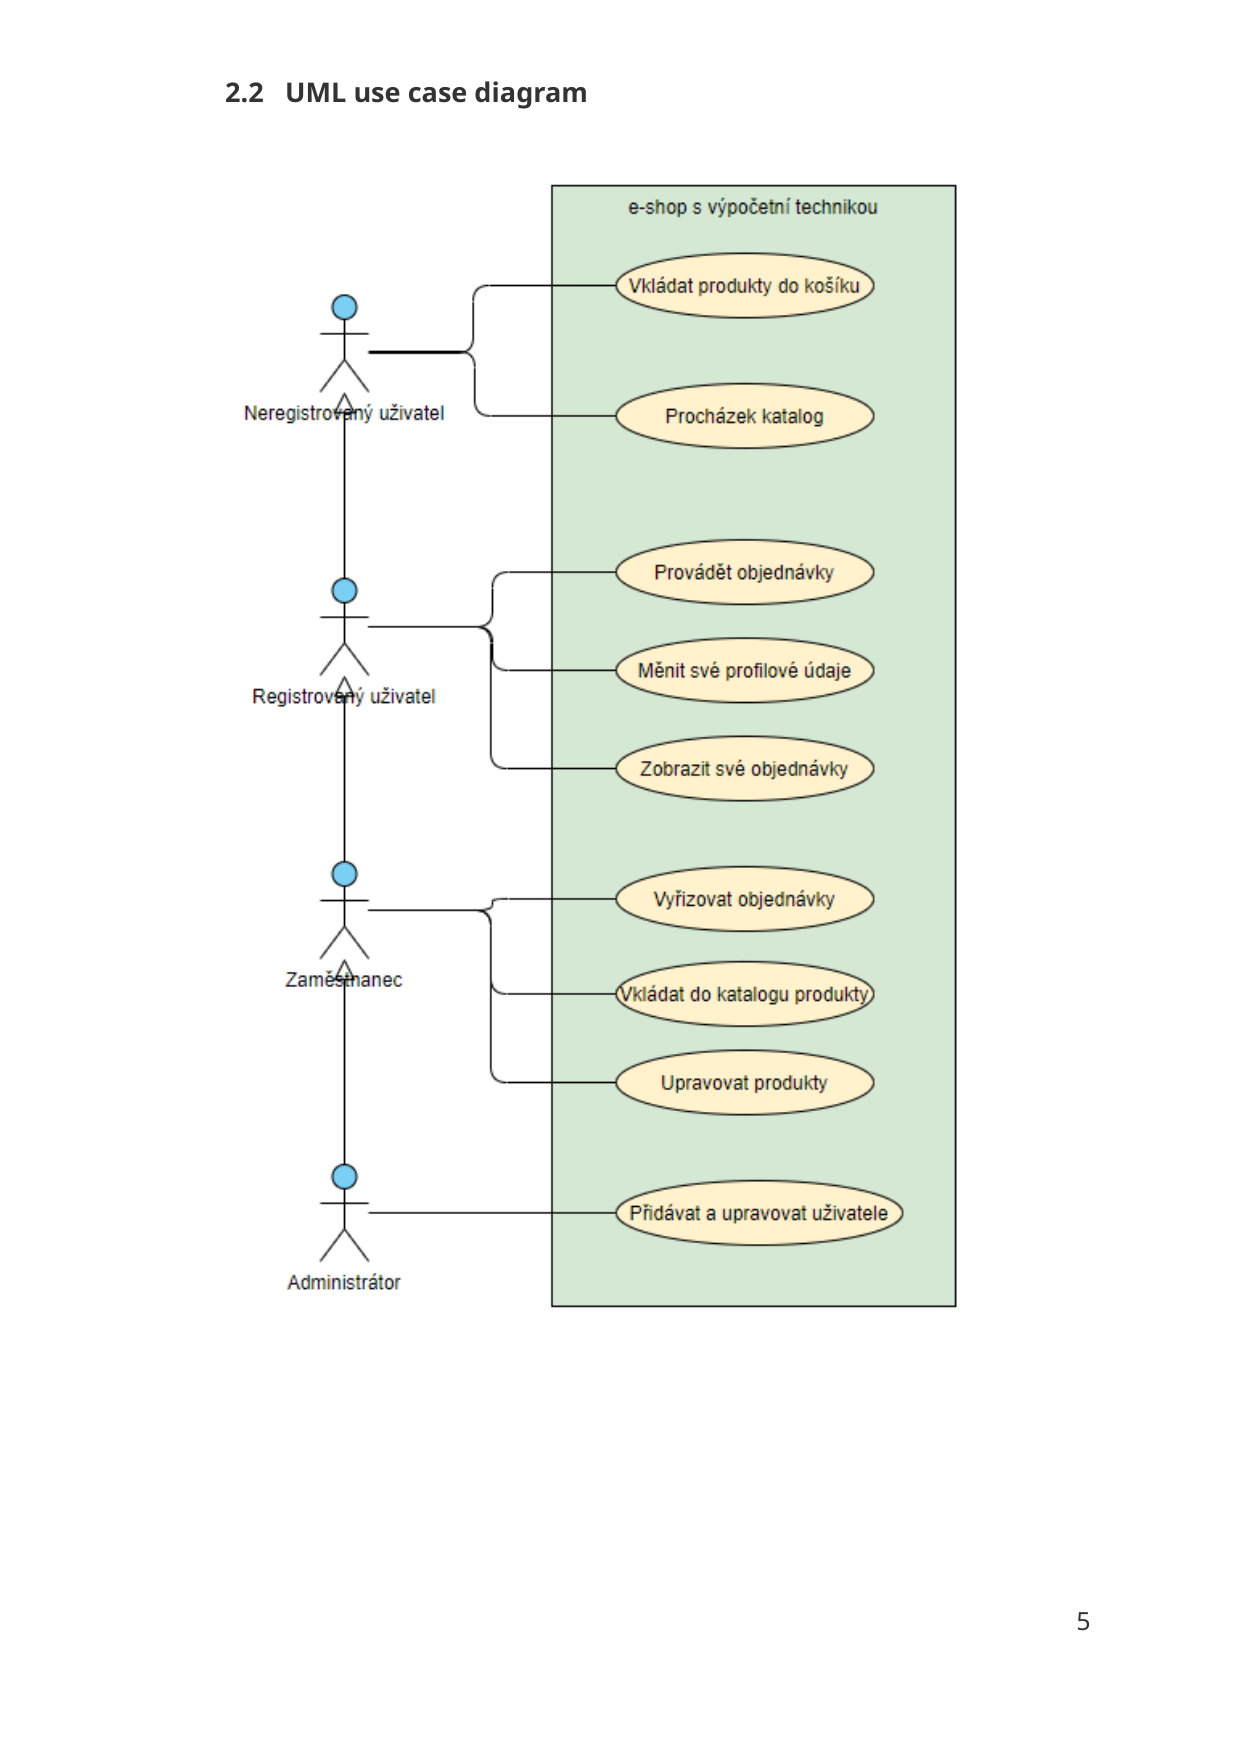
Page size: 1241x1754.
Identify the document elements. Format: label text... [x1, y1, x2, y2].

subtitle UML use case diagram [225, 74, 1090, 147]
